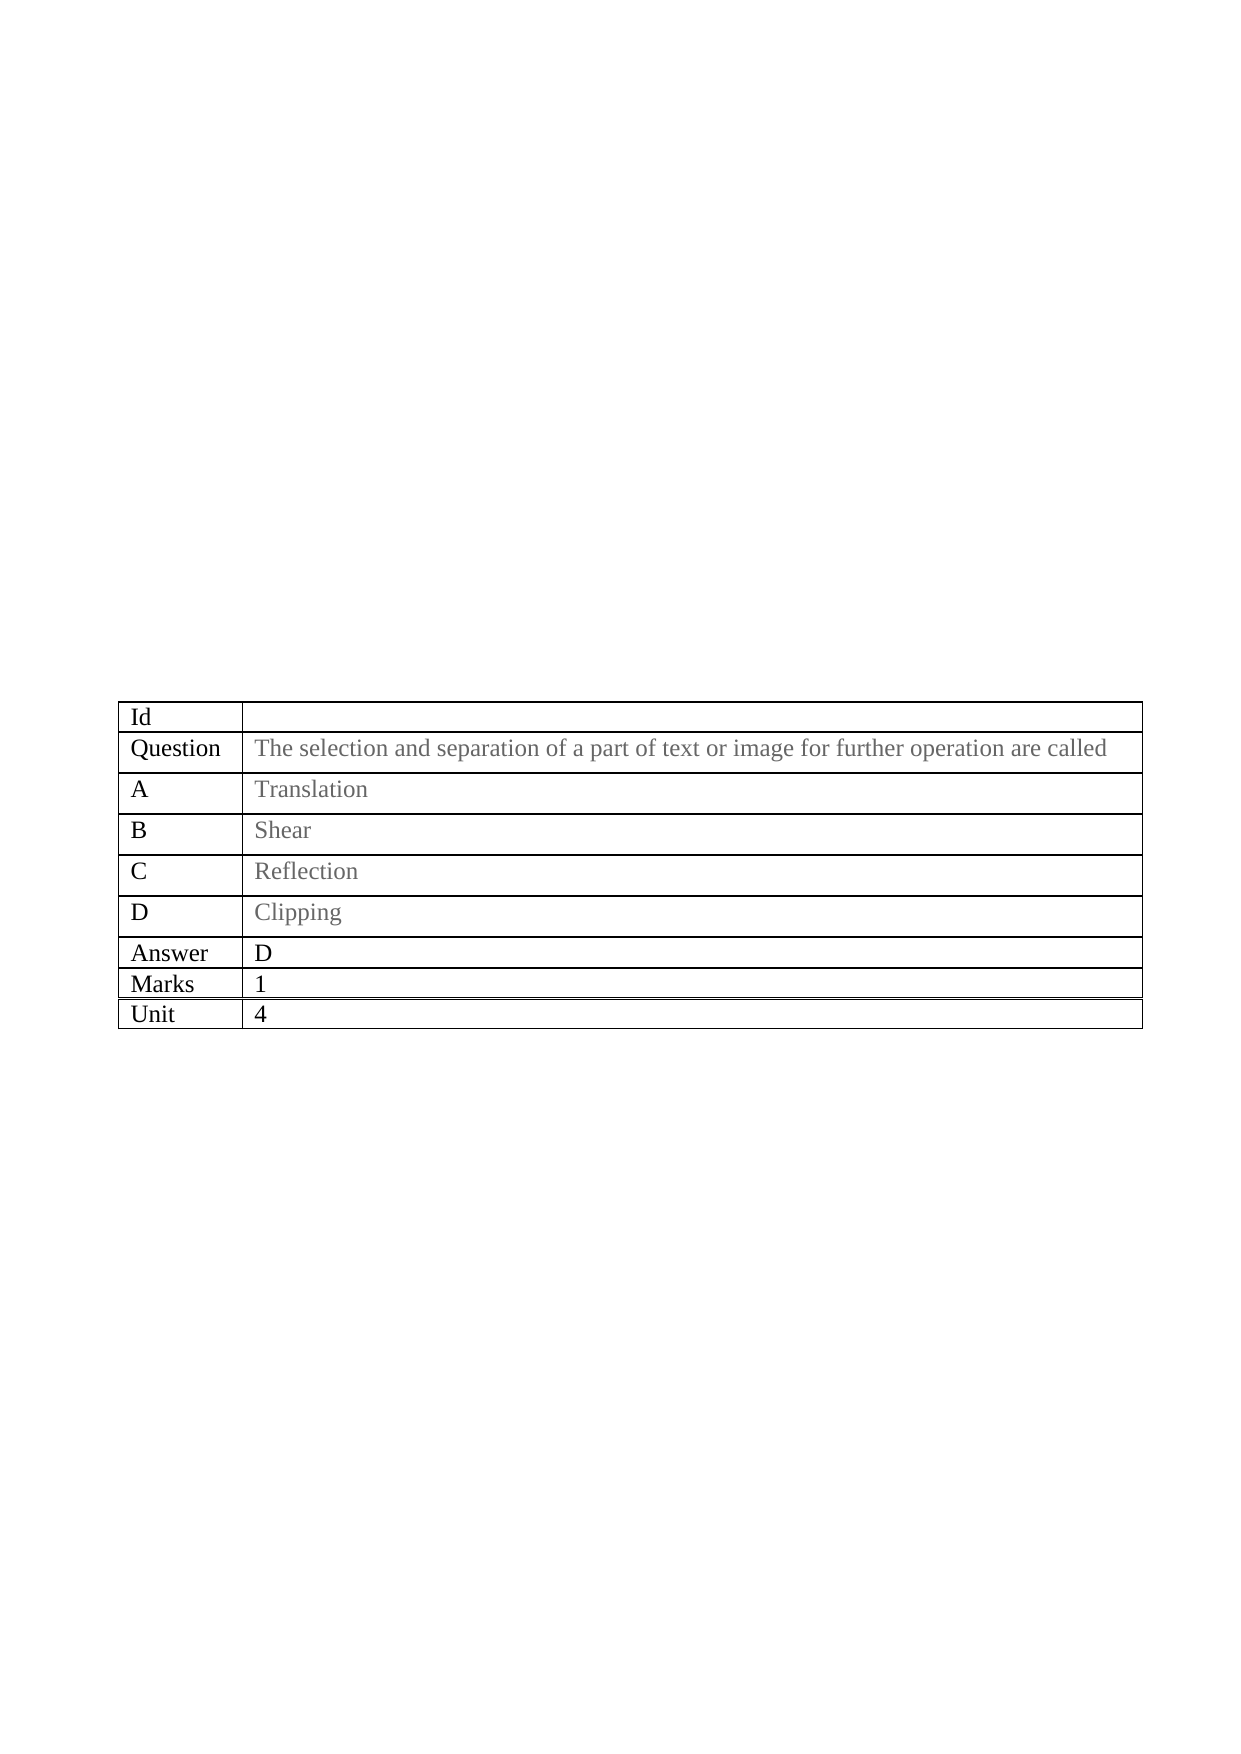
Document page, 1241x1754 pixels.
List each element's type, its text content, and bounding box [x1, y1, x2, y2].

table_cell Translation [243, 774, 1142, 813]
table_cell The selection and separation of a part of text or image for further operation are called [243, 733, 1142, 772]
table_cell 4 [243, 1000, 1142, 1028]
table_header Id [119, 703, 242, 731]
table_cell D [119, 897, 242, 936]
table_cell Marks [119, 969, 242, 997]
table_cell D [243, 938, 1142, 967]
table_cell 1 [243, 969, 1142, 997]
table_cell Reflection [243, 856, 1142, 895]
table_cell Answer [119, 938, 242, 967]
table_cell C [119, 856, 242, 895]
table_cell A [119, 774, 242, 813]
table_cell Unit [119, 1000, 242, 1028]
table_header [243, 703, 1142, 731]
table_cell Question [119, 733, 242, 772]
table_cell B [119, 815, 242, 854]
table_cell Clipping [243, 897, 1142, 936]
table_cell Shear [243, 815, 1142, 854]
